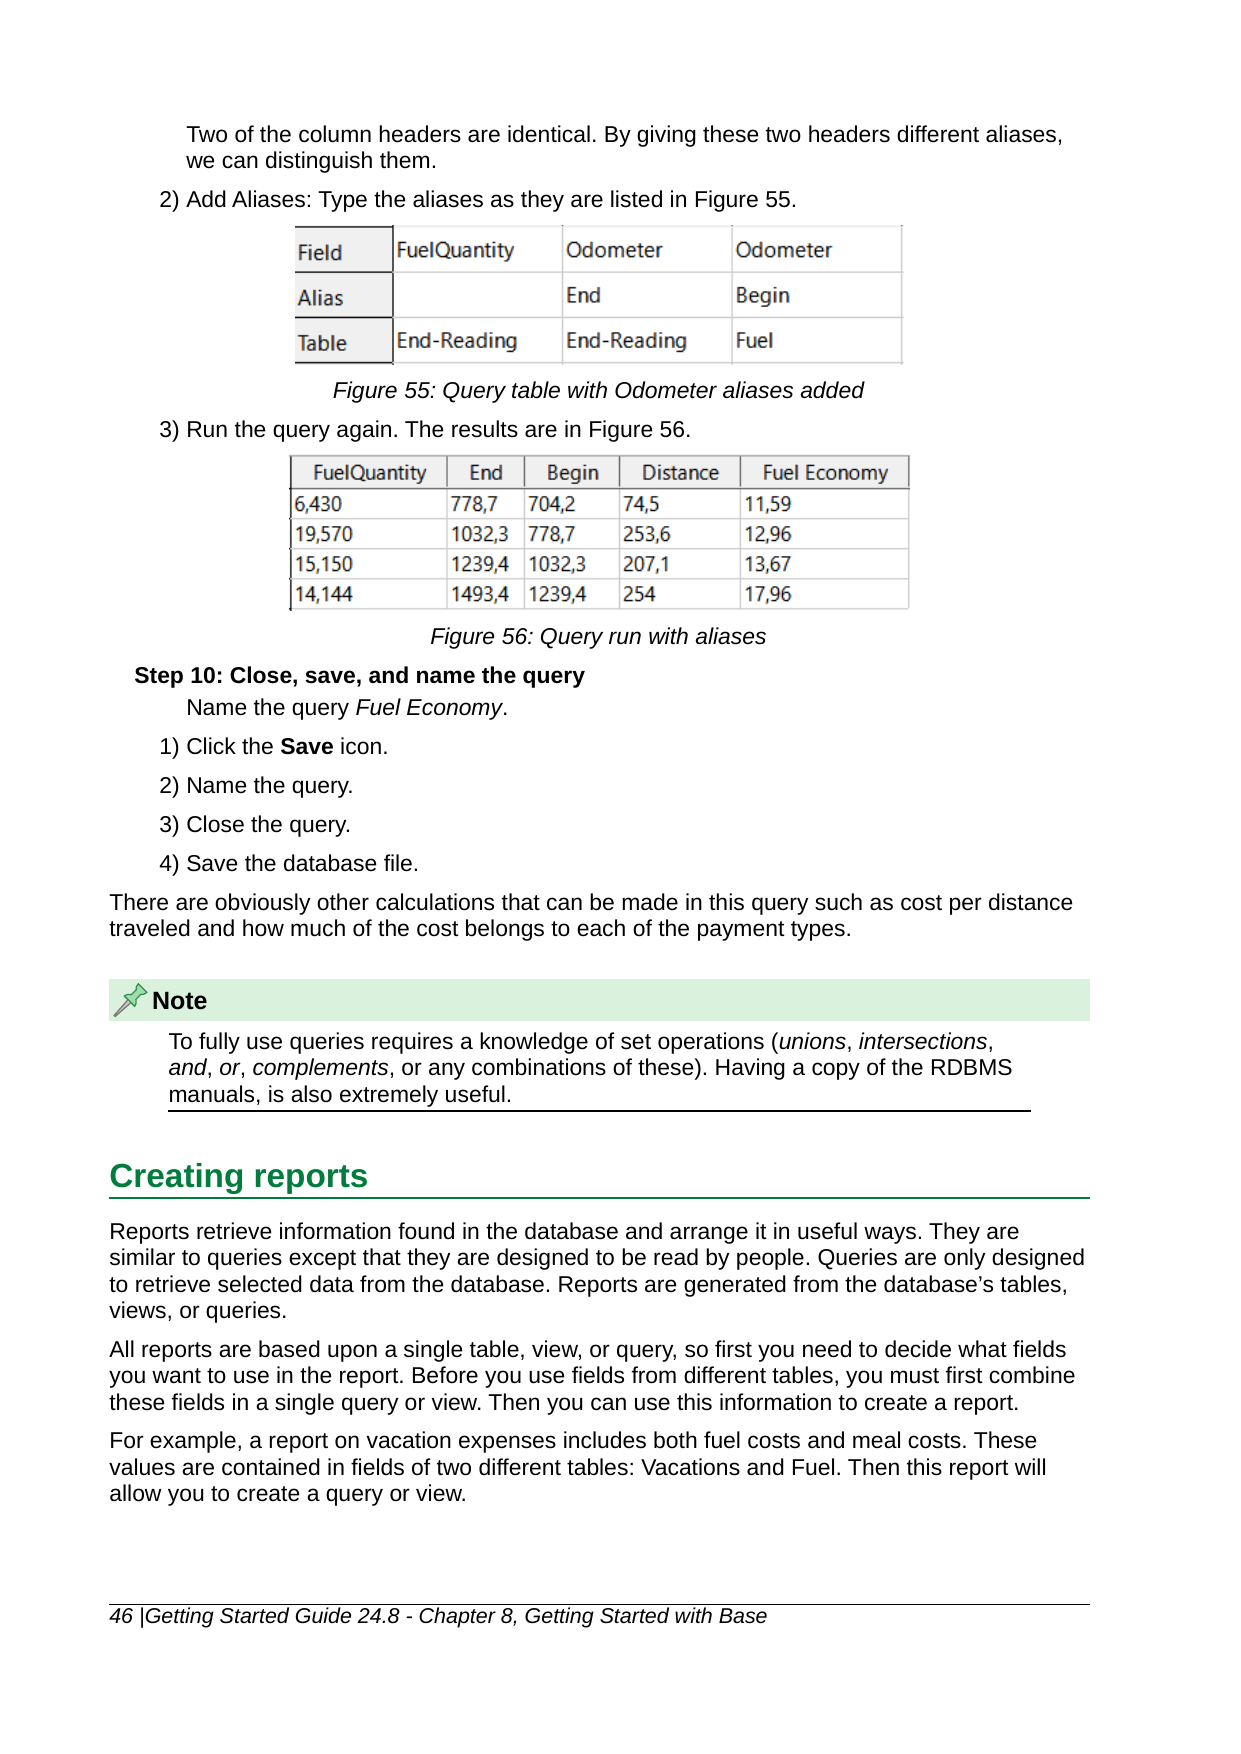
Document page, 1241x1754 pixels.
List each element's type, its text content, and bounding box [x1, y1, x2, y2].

text To fully use queries requires a knowledge of set operations (unions, intersections, and, or, complements, or any combinations of these). Having a copy of the RDBMS manuals, is also extremely useful. [168, 1028, 1031, 1110]
text Two of the column headers are identical. By giving these two headers different aliases, we can distinguish them. [186, 121, 1090, 174]
list Close the query. [186, 811, 1090, 837]
picture [289, 454, 911, 611]
text Figure 55: Query table with Odometer aliases added [295, 377, 904, 403]
list Name the query. [186, 772, 1090, 798]
text Reports retrieve information found in the database and arrange it in useful ways. They are similar to queries except that they are designed to be read by people. Queries are only designed to retrieve selected data from the database. Reports are generated from the database’s tables, views, or queries. [109, 1218, 1090, 1323]
subtitle Creating reports [109, 1156, 1090, 1197]
list Click the Save icon. [186, 733, 1090, 759]
text There are obviously other calculations that can be made in this query such as cost per distance traveled and how much of the cost belongs to each of the payment types. [109, 889, 1090, 941]
subtitle Note [151, 979, 1090, 1021]
text Figure 56: Query run with aliases [289, 623, 910, 649]
text For example, a report on vacation expenses includes both fuel costs and meal costs. These values are contained in fields of two different tables: Vacations and Fuel. Then this report will allow you to create a query or view. [109, 1427, 1090, 1506]
text Name the query Fuel Economy. [186, 694, 1090, 721]
picture [295, 225, 904, 365]
list Save the database file. [186, 850, 1090, 876]
text All reports are based upon a single table, view, or query, so first you need to decide what fields you want to use in the report. Before you use fields from different tables, you must first combine these fields in a single query or view. Then you can use this information to create a report. [109, 1336, 1090, 1415]
text Step 10: Close, save, and name the query [134, 662, 1090, 688]
list Add Aliases: Type the aliases as they are listed in Figure 55. [186, 186, 1090, 213]
list Run the query again. The results are in Figure 56. [186, 416, 1090, 442]
